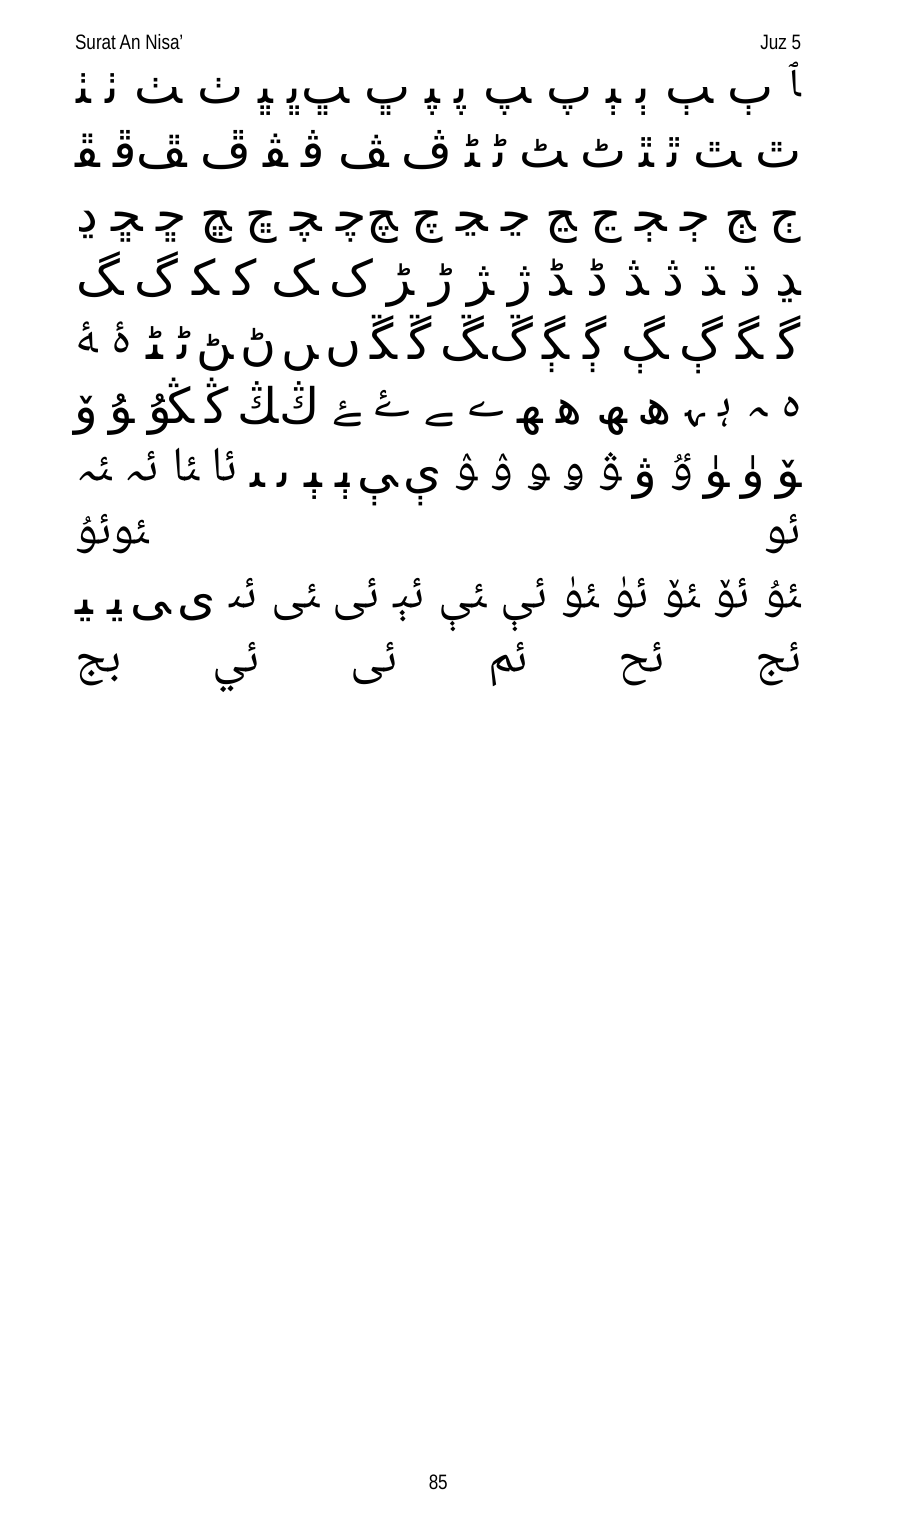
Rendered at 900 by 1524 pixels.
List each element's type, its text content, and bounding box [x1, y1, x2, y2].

text ﭑ ﭒ ﭓ ﭔ ﭕ ﭖ ﭗ ﭘ ﭙ ﭚ ﭛﭜ ﭝ ﭞ ﭟ ﭠ ﭡ ﭢ ﭣ ﭤ ﭥ ﭦ ﭧ ﭨ ﭩ ﭪ ﭫ ﭬ ﭭ ﭮ ﭯﭰ ﭱ ﭲ ﭳ ﭴ ﭵ ﭶ ﭷ ﭸ ﭹ ﭺ ﭻﭼ ﭽ ﭾ ﭿ ﮀ ﮁ ﮂ ﮃ ﮄ ﮅ ﮆ ﮇ ﮈ ﮉ ﮊ ﮋ ﮌ ﮍ ﮎ ﮏ ﮐ ﮑ ﮒ ﮓ ﮔ ﮕ ﮖ ﮗ ﮘ ﮙ ﮚ ﮛ ﮜ ﮝ ﮞ ﮟ ﮠ ﮡ ﮢ ﮣ ﮤ ﮥ ﮦ ﮧ ﮨ ﮩ ﮪ ﮫ ﮬ ﮭ ﮮ ﮯ ﮰ ﮱ ﯓ ﯔ ﯕ ﯖﯗ ﯘ ﯙ ﯚ ﯛ ﯜ ﯝ ﯞ ﯟ ﯠ ﯡ ﯢ ﯣ ﯤ ﯥ ﯦ ﯧ ﯨ ﯩ ﯪ ﯫ ﯬ ﯭ ﯮ ﯯﯰ [75, 60, 801, 571]
text ﯱ ﯲ ﯳ ﯴ ﯵ ﯶ ﯷ ﯸ ﯹ ﯺ ﯻ ﯼ ﯽ ﯾ ﯿ ﰀ ﰁ ﰂ ﰃ ﰄ ﰅ [75, 571, 801, 698]
